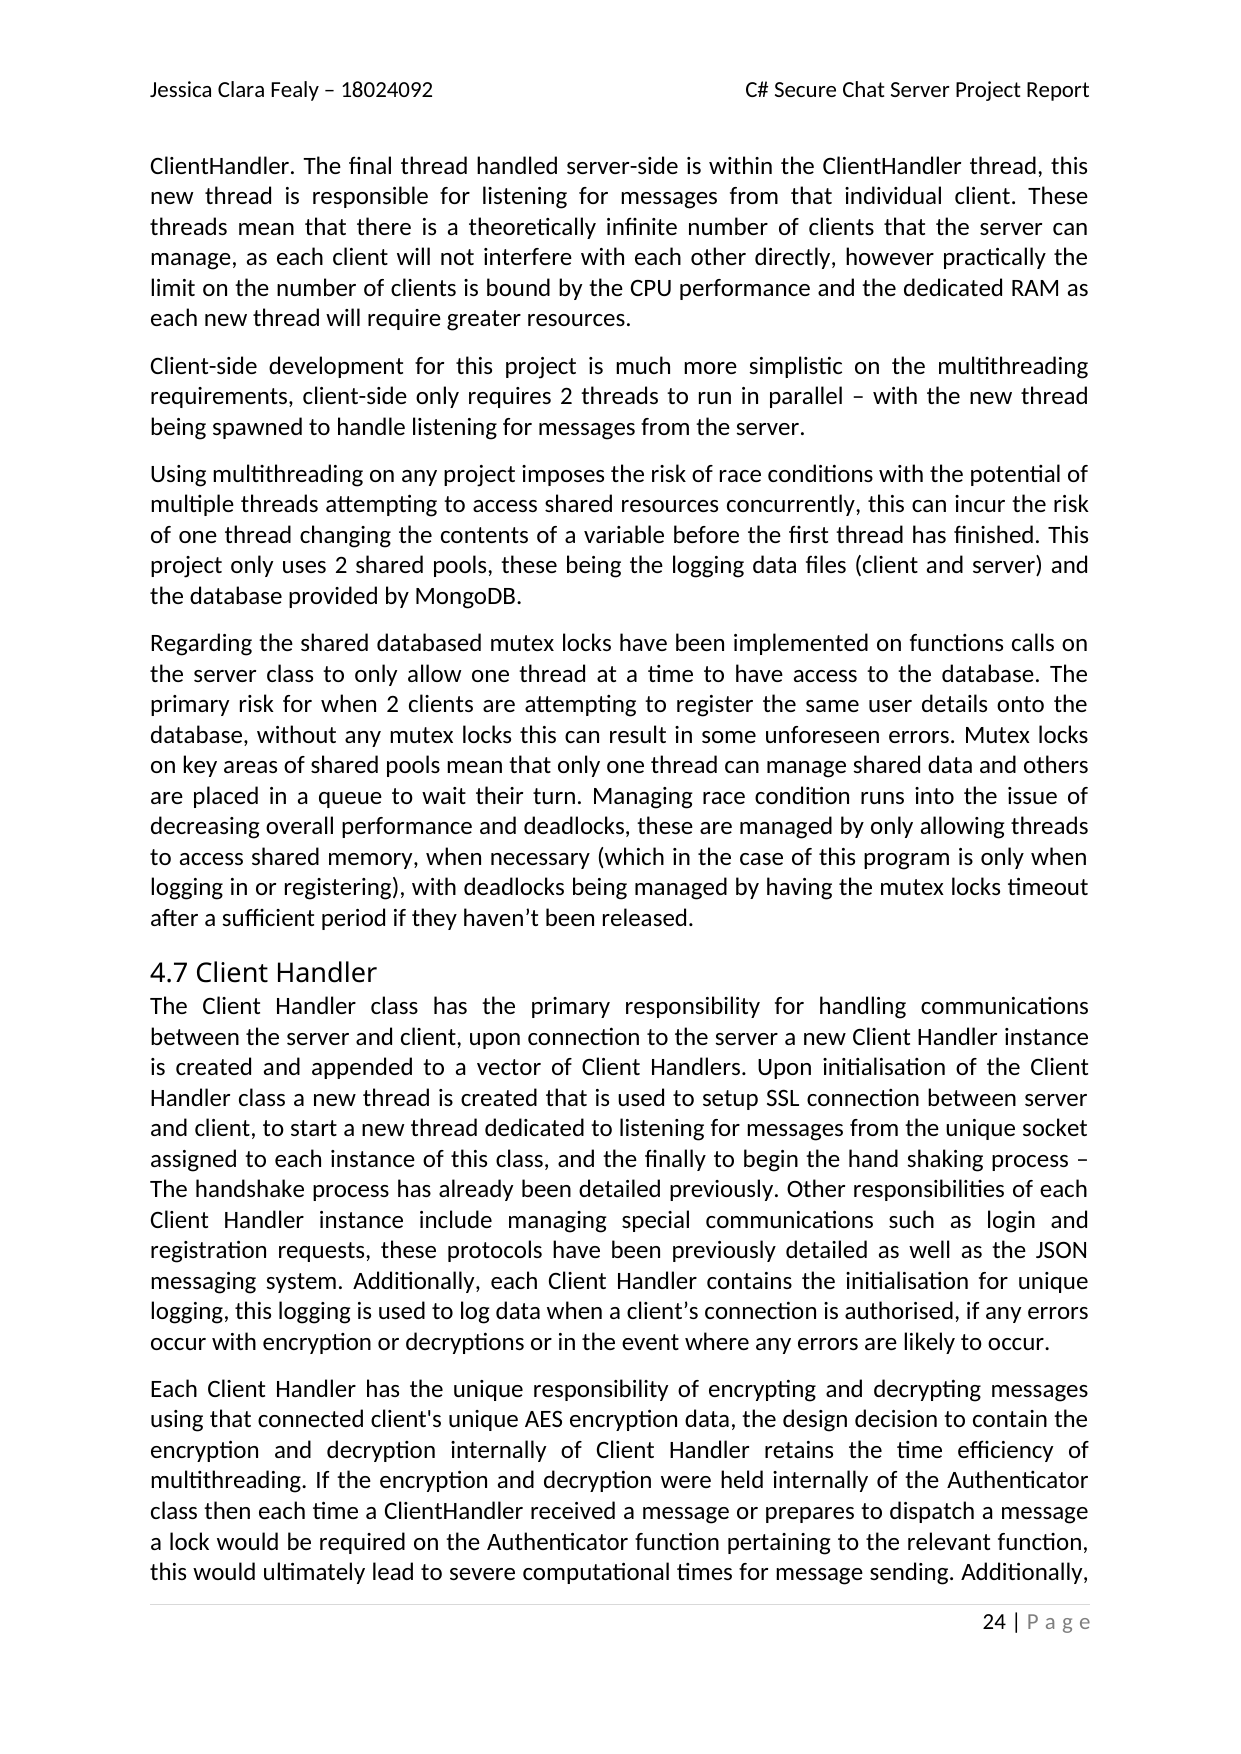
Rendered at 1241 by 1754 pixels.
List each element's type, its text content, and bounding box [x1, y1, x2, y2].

subtitle 4.7 Client Handler [150, 953, 1090, 990]
text Regarding the shared databased mutex locks have been implemented on functions calls on the server class to only allow one thread at a time to have access to the database. The primary risk for when 2 clients are attempting to register the same user details onto the database, without any mutex locks this can result in some unforeseen errors. Mutex locks on key areas of shared pools mean that only one thread can manage shared data and others are placed in a queue to wait their turn. Managing race condition runs into the issue of decreasing overall performance and deadlocks, these are managed by only allowing threads to access shared memory, when necessary (which in the case of this program is only when logging in or registering), with deadlocks being managed by having the mutex locks timeout after a sufficient period if they haven’t been released. [150, 627, 1090, 932]
text Each Client Handler has the unique responsibility of encrypting and decrypting messages using that connected client's unique AES encryption data, the design decision to contain the encryption and decryption internally of Client Handler retains the time efficiency of multithreading. If the encryption and decryption were held internally of the Authenticator class then each time a ClientHandler received a message or prepares to dispatch a message a lock would be required on the Authenticator function pertaining to the relevant function, this would ultimately lead to severe computational times for message sending. Additionally, [150, 1373, 1090, 1587]
text Using multithreading on any project imposes the risk of race conditions with the potential of multiple threads attempting to access shared resources concurrently, this can incur the risk of one thread changing the contents of a variable before the first thread has finished. This project only uses 2 shared pools, these being the logging data files (client and server) and the database provided by MongoDB. [150, 458, 1090, 611]
text The Client Handler class has the primary responsibility for handling communications between the server and client, upon connection to the server a new Client Handler instance is created and appended to a vector of Client Handlers. Upon initialisation of the Client Handler class a new thread is created that is used to setup SSL connection between server and client, to start a new thread dedicated to listening for messages from the unique socket assigned to each instance of this class, and the finally to begin the hand shaking process – The handshake process has already been detailed previously. Other responsibilities of each Client Handler instance include managing special communications such as login and registration requests, these protocols have been previously detailed as well as the JSON messaging system. Additionally, each Client Handler contains the initialisation for unique logging, this logging is used to log data when a client’s connection is authorised, if any errors occur with encryption or decryptions or in the event where any errors are likely to occur. [150, 990, 1090, 1356]
text Client-side development for this project is much more simplistic on the multithreading requirements, client-side only requires 2 threads to run in parallel – with the new thread being spawned to handle listening for messages from the server. [150, 350, 1090, 441]
text ClientHandler. The final thread handled server-side is within the ClientHandler thread, this new thread is responsible for listening for messages from that individual client. These threads mean that there is a theoretically infinite number of clients that the server can manage, as each client will not interfere with each other directly, however practically the limit on the number of clients is bound by the CPU performance and the dedicated RAM as each new thread will require greater resources. [150, 150, 1090, 333]
